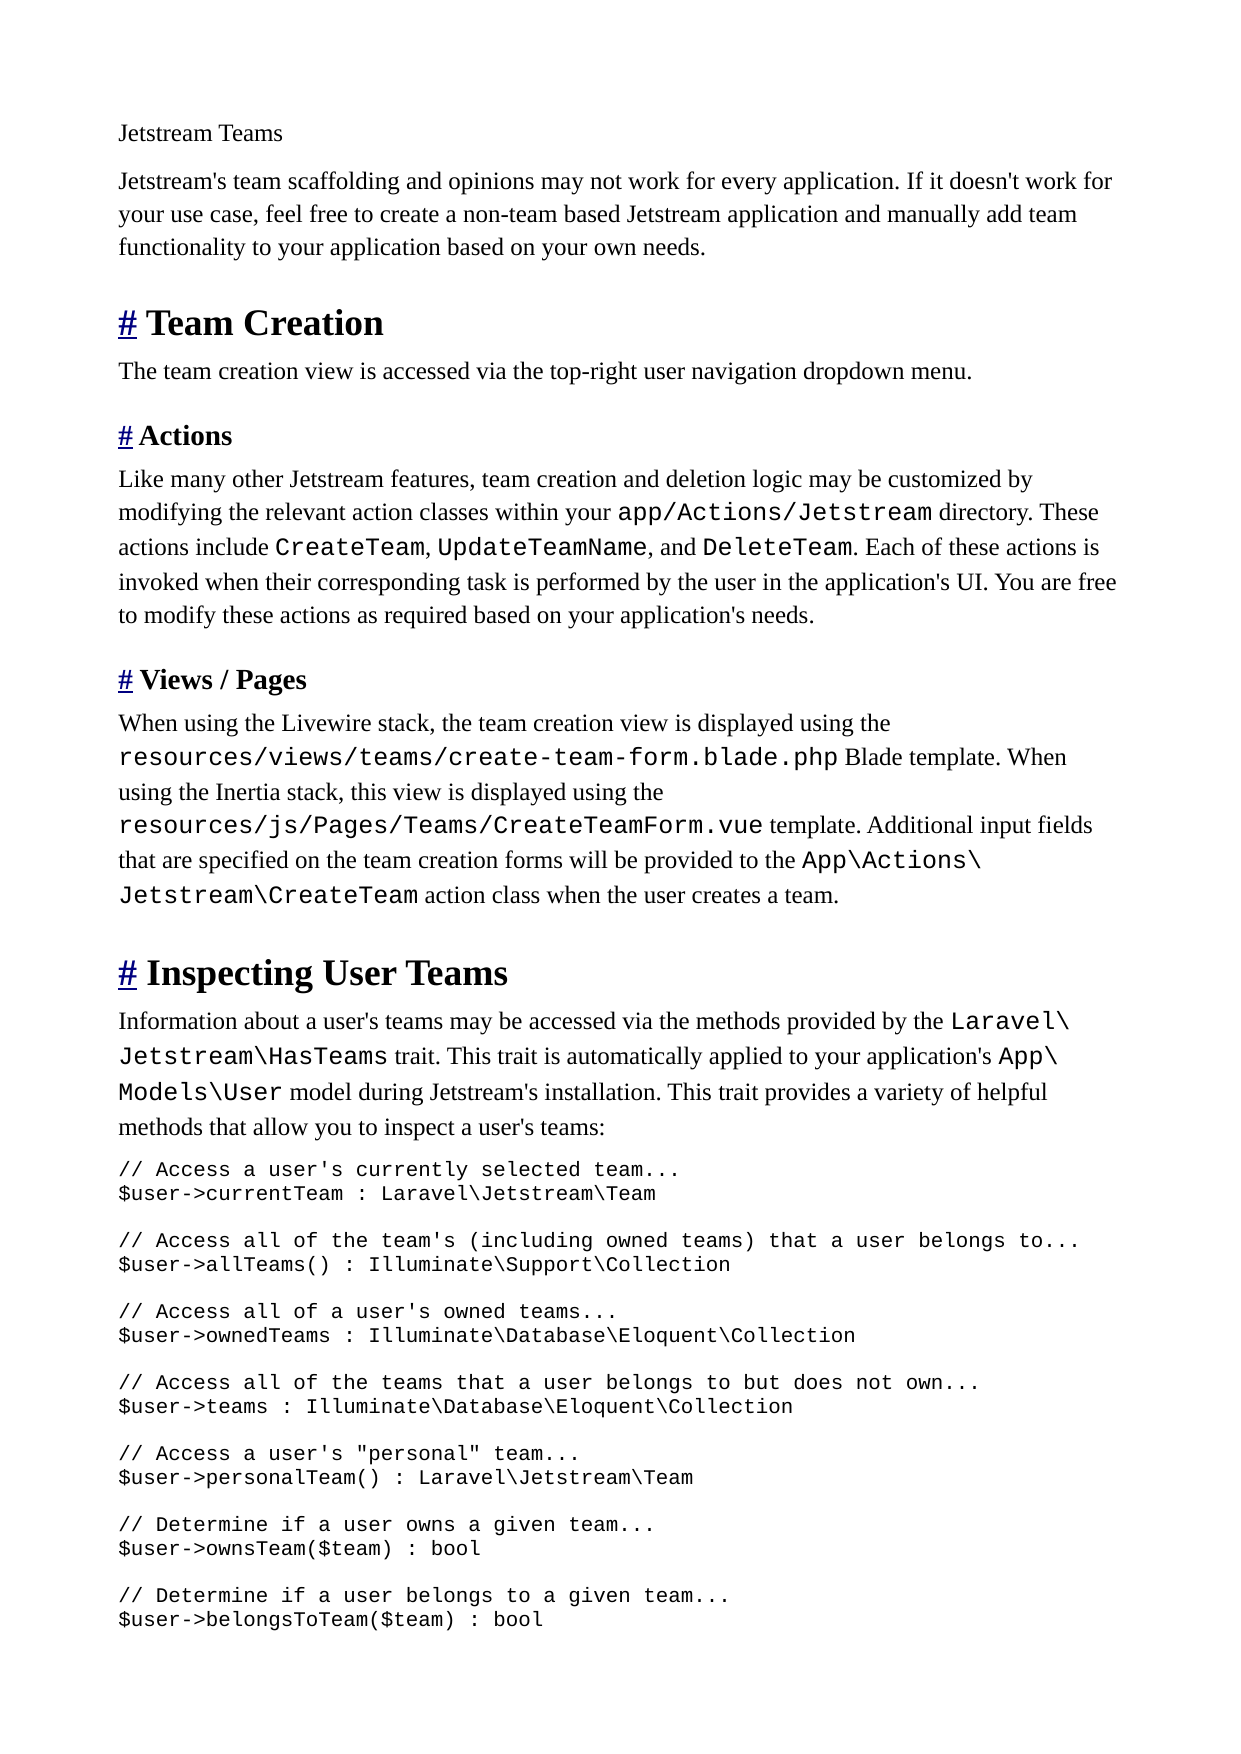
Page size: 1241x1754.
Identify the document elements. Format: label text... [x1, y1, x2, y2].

text Information about a user's teams may be accessed via the methods provided by the Laravel\Jetstream\HasTeams trait. This trait is automatically applied to your application's App\Models\User model during Jetstream's installation. This trait provides a variety of helpful methods that allow you to inspect a user's teams: [118, 1006, 1122, 1140]
subtitle # Views / Pages [118, 662, 1122, 696]
text $user->belongsToTeam($team) : bool [118, 1608, 1122, 1632]
text $user->allTeams() : Illuminate\Support\Collection [118, 1254, 1122, 1277]
subtitle # Inspecting User Teams [118, 951, 1122, 994]
subtitle # Team Creation [118, 300, 1122, 343]
text When using the Livewire stack, the team creation view is displayed using the resources/views/teams/create-team-form.blade.php Blade template. When using the Inertia stack, this view is displayed using the resources/js/Pages/Teams/CreateTeamForm.vue template. Additional input fields that are specified on the team creation forms will be provided to the App\Actions\Jetstream\CreateTeam action class when the user creates a team. [118, 708, 1122, 911]
text // Determine if a user owns a given team... [118, 1514, 1122, 1538]
text // Access all of the teams that a user belongs to but does not own... [118, 1372, 1122, 1396]
text Like many other Jetstream features, team creation and deletion logic may be customized by modifying the relevant action classes within your app/Actions/Jetstream directory. These actions include CreateTeam, UpdateTeamName, and DeleteTeam. Each of these actions is invoked when their corresponding task is performed by the user in the application's UI. You are free to modify these actions as required based on your application's needs. [118, 464, 1122, 629]
text Jetstream Teams [118, 118, 1122, 147]
text $user->currentTeam : Laravel\Jetstream\Team [118, 1183, 1122, 1207]
text The team creation view is accessed via the top-right user navigation dropdown menu. [118, 356, 1122, 384]
text $user->ownsTeam($team) : bool [118, 1538, 1122, 1561]
text Jetstream's team scaffolding and opinions may not work for every application. If it doesn't work for your use case, feel free to create a non-team based Jetstream application and manually add team functionality to your application based on your own needs. [118, 166, 1122, 261]
text // Access all of the team's (including owned teams) that a user belongs to... [118, 1230, 1122, 1254]
text // Access a user's "personal" team... [118, 1443, 1122, 1467]
text // Access a user's currently selected team... [118, 1159, 1122, 1183]
text $user->ownedTeams : Illuminate\Database\Eloquent\Collection [118, 1325, 1122, 1348]
text $user->teams : Illuminate\Database\Eloquent\Collection [118, 1396, 1122, 1419]
subtitle # Actions [118, 418, 1122, 452]
text // Access all of a user's owned teams... [118, 1301, 1122, 1325]
text // Determine if a user belongs to a given team... [118, 1585, 1122, 1608]
text $user->personalTeam() : Laravel\Jetstream\Team [118, 1467, 1122, 1490]
